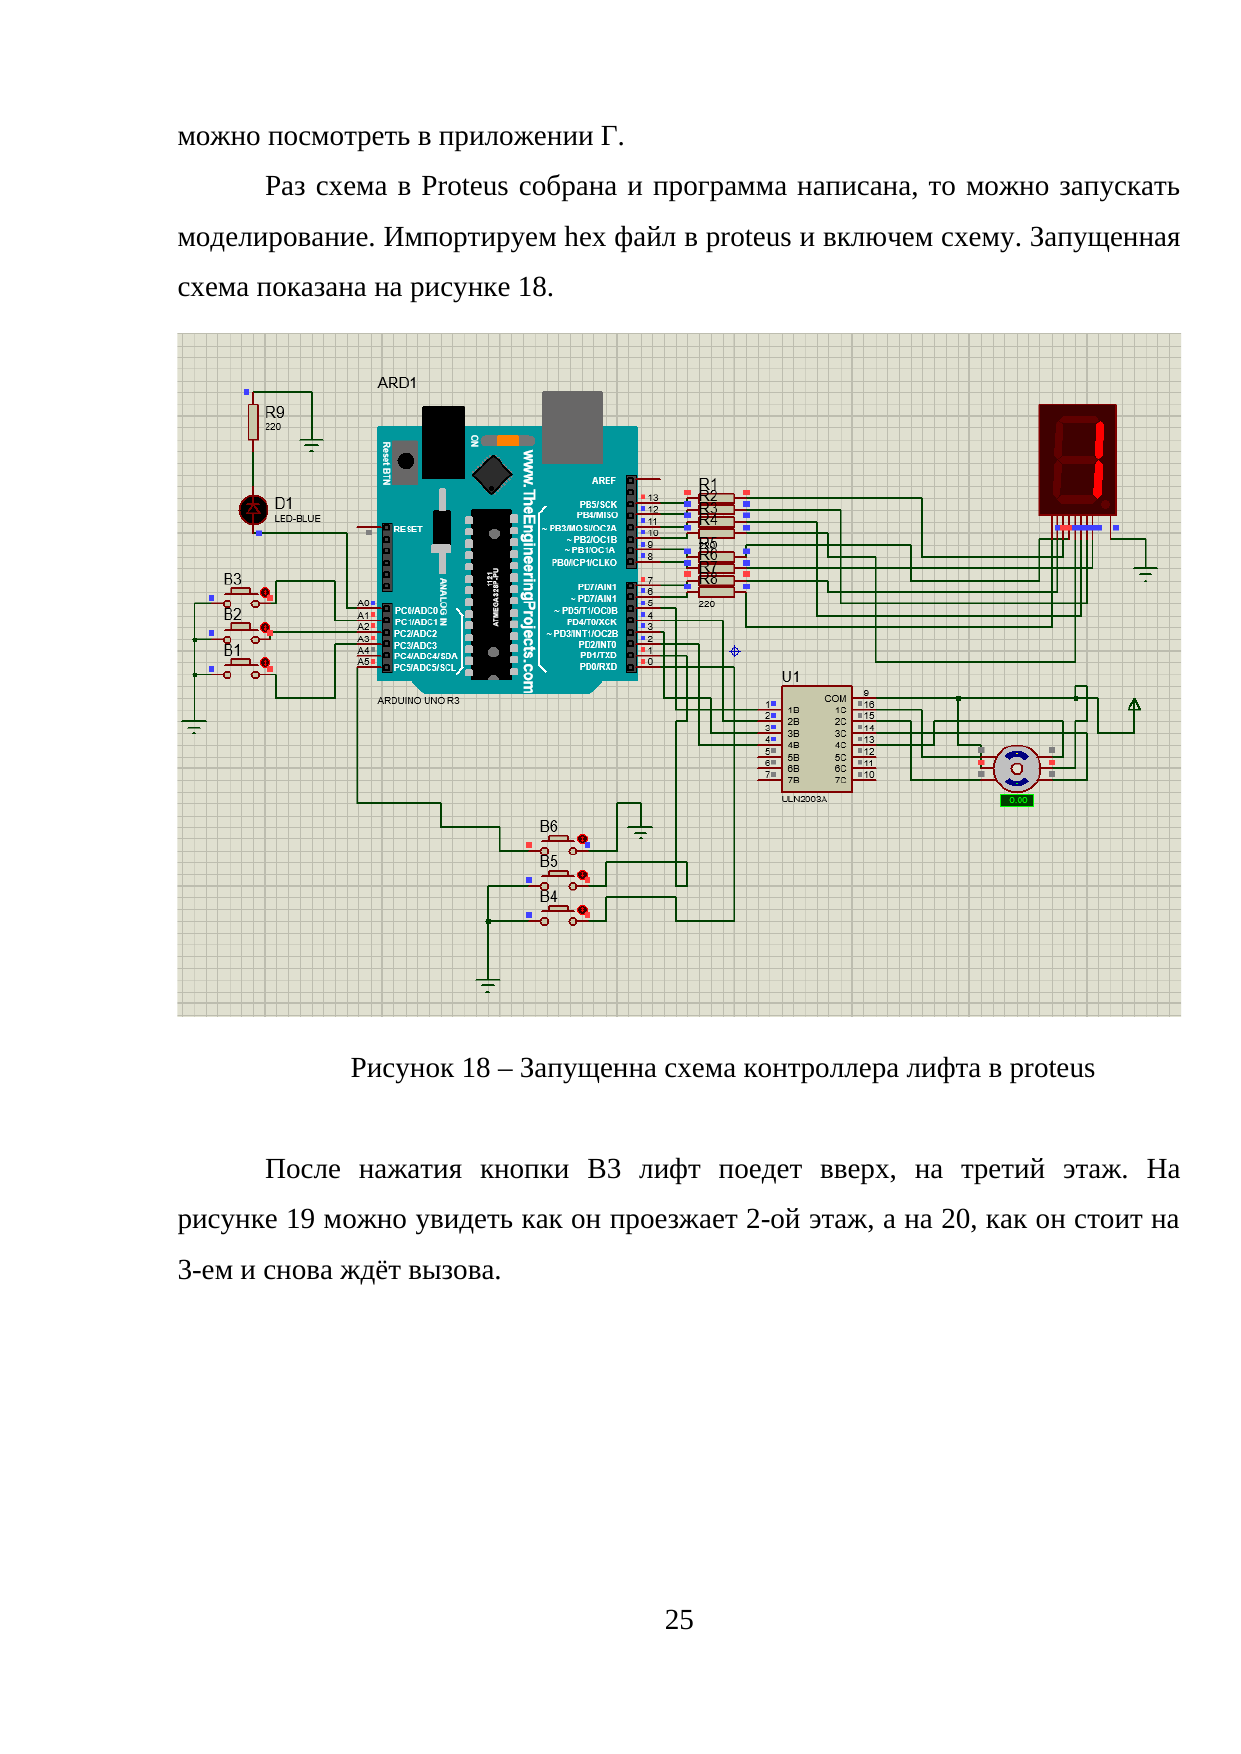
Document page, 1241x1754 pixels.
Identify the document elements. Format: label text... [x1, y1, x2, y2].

picture [177, 333, 1182, 1017]
text [177, 319, 1181, 333]
text Рисунок 18 – Запущенна схема контроллера лифта в proteus [177, 1017, 1181, 1084]
text можно посмотреть в приложении Г. [177, 118, 1181, 152]
text Раз схема в Proteus собрана и программа написана, то можно запускать моделирование. Импортируем hex файл в proteus и включем схему. Запущенная схема показана на рисунке 18. [177, 168, 1181, 303]
text После нажатия кнопки B3 лифт поедет вверх, на третий этаж. На рисунке 19 можно увидеть как он проезжает 2-ой этаж, а на 20, как он стоит на 3-ем и снова ждёт вызова. [177, 1151, 1181, 1285]
